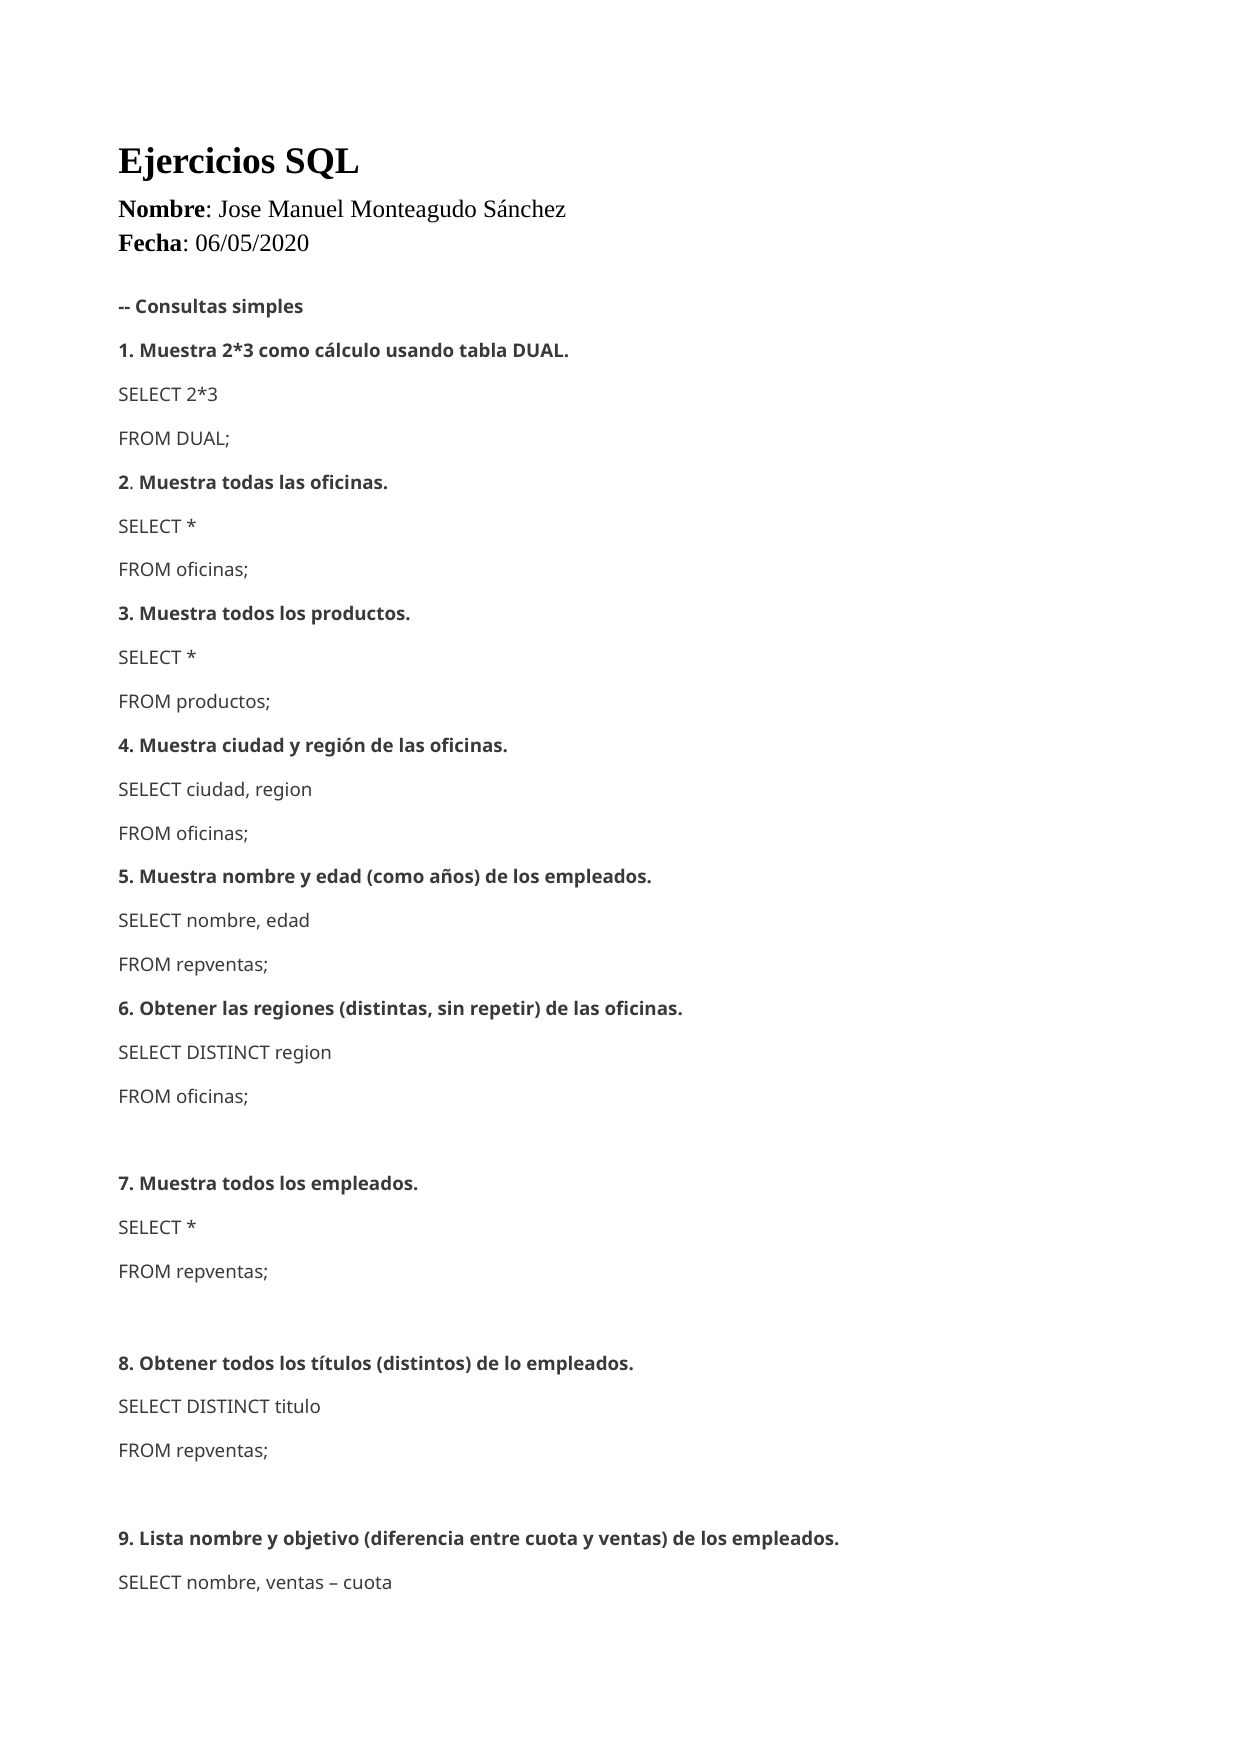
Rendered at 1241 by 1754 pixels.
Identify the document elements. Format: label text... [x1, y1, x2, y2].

text Fecha: 06/05/2020 [118, 228, 1122, 256]
text 8. Obtener todos los títulos (distintos) de lo empleados. [118, 1350, 1122, 1375]
text 9. Lista nombre y objetivo (diferencia entre cuota y ventas) de los empleados. [118, 1525, 1122, 1551]
text FROM productos; [118, 688, 1122, 714]
text 1. Muestra 2*3 como cálculo usando tabla DUAL. [118, 337, 1122, 363]
text SELECT nombre, edad [118, 908, 1122, 933]
text 3. Muestra todos los productos. [118, 601, 1122, 626]
text 5. Muestra nombre y edad (como años) de los empleados. [118, 864, 1122, 889]
text FROM oficinas; [118, 820, 1122, 845]
text FROM repventas; [118, 951, 1122, 977]
text FROM oficinas; [118, 1083, 1122, 1108]
text -- Consultas simples [118, 294, 1122, 319]
text SELECT * [118, 644, 1122, 670]
text SELECT nombre, ventas – cuota [118, 1569, 1122, 1595]
text FROM repventas; [118, 1438, 1122, 1463]
text Nombre: Jose Manuel Monteagudo Sánchez [118, 194, 1122, 223]
text SELECT DISTINCT region [118, 1039, 1122, 1065]
subtitle Ejercicios SQL [118, 139, 1122, 182]
text FROM DUAL; [118, 425, 1122, 451]
text 4. Muestra ciudad y región de las oficinas. [118, 732, 1122, 758]
text 6. Obtener las regiones (distintas, sin repetir) de las oficinas. [118, 995, 1122, 1021]
text 7. Muestra todos los empleados. [118, 1171, 1122, 1196]
text FROM repventas; [118, 1258, 1122, 1284]
text FROM oficinas; [118, 557, 1122, 582]
text SELECT ciudad, region [118, 776, 1122, 802]
text SELECT DISTINCT titulo [118, 1394, 1122, 1419]
text 2. Muestra todas las oficinas. [118, 469, 1122, 494]
text SELECT * [118, 1214, 1122, 1240]
text SELECT 2*3 [118, 381, 1122, 407]
text SELECT * [118, 513, 1122, 538]
